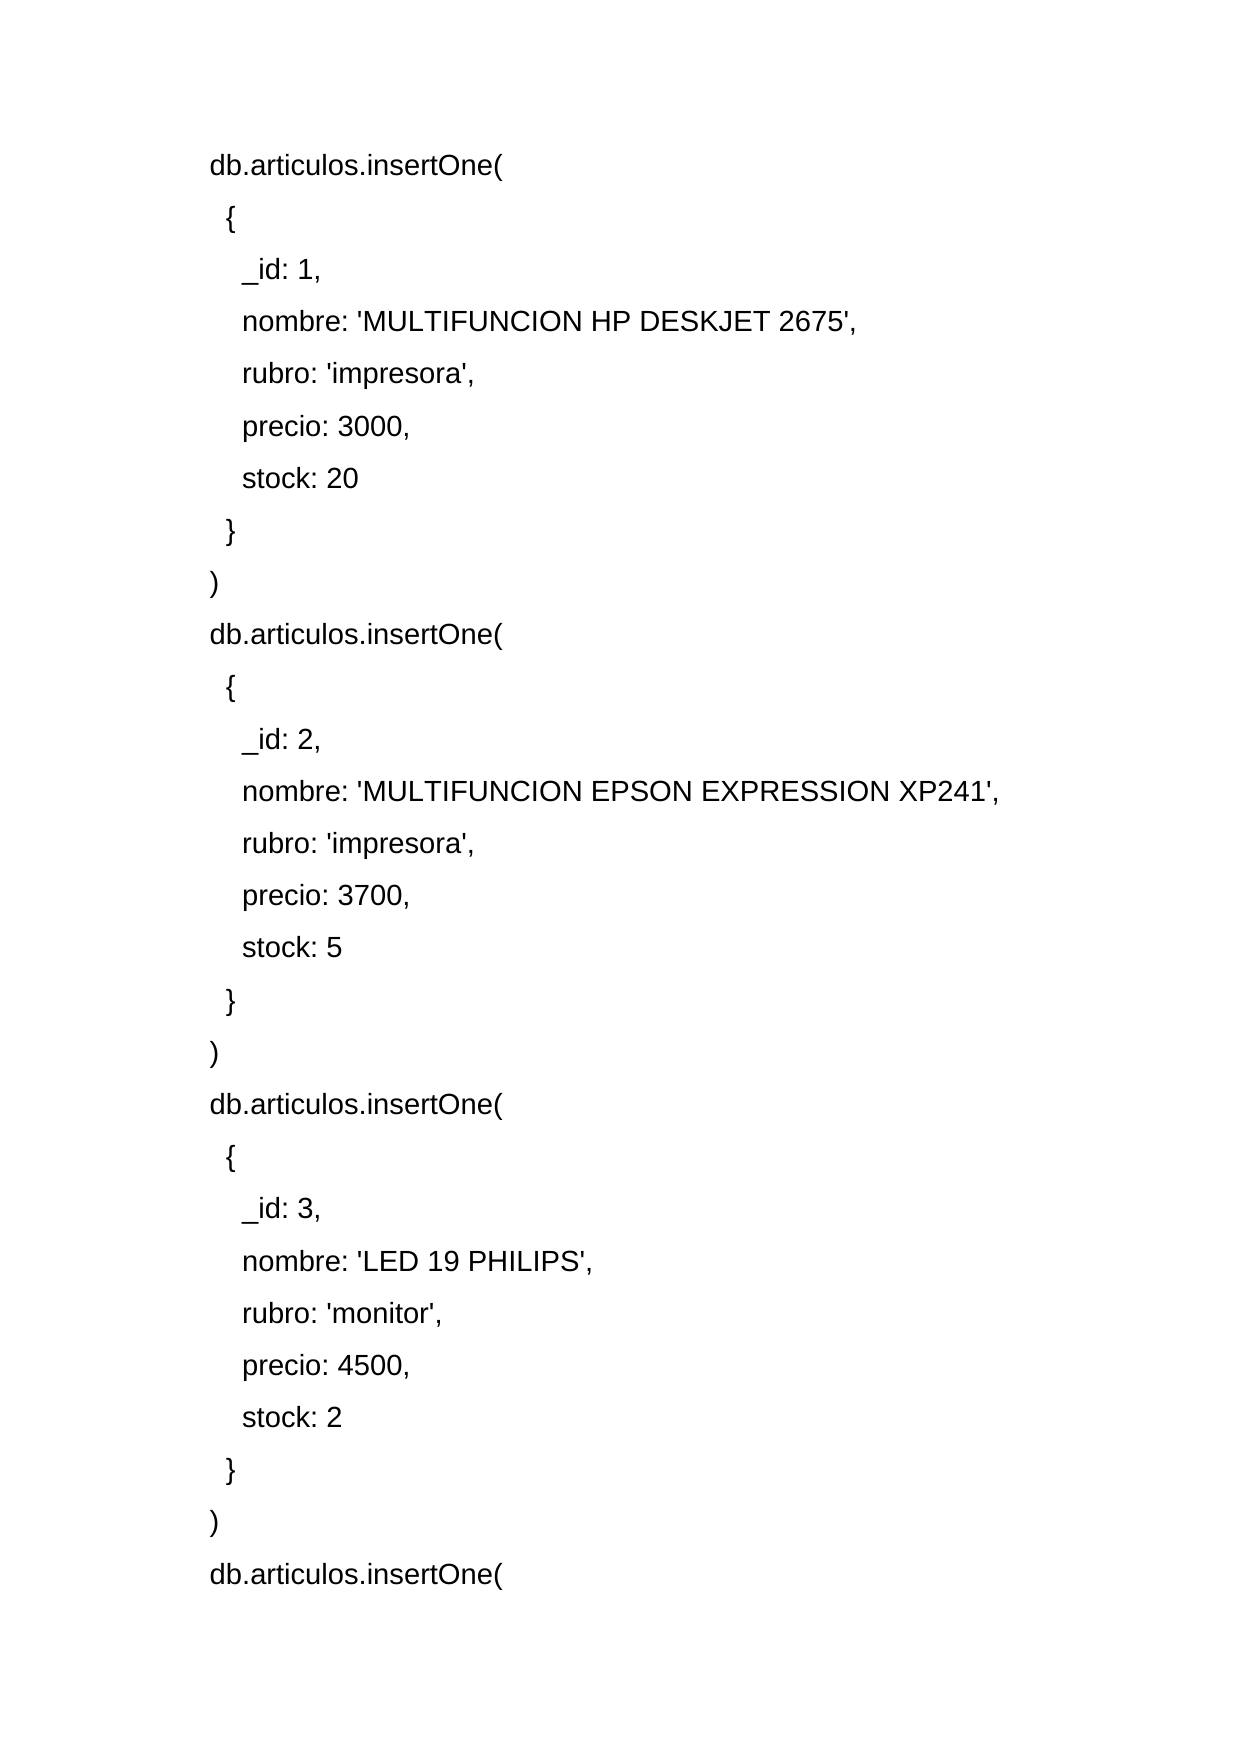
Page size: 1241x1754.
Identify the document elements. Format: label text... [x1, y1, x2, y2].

text _id: 2, [177, 722, 1063, 755]
text stock: 5 [177, 930, 1063, 964]
text ) [177, 1035, 1063, 1068]
text rubro: 'monitor', [177, 1296, 1063, 1329]
text db.articulos.insertOne( [177, 1087, 1063, 1121]
text { [177, 1139, 1063, 1173]
text _id: 3, [177, 1191, 1063, 1225]
text nombre: 'MULTIFUNCION HP DESKJET 2675', [177, 304, 1063, 338]
text } [177, 513, 1063, 546]
text ) [177, 565, 1063, 599]
text rubro: 'impresora', [177, 356, 1063, 390]
text nombre: 'LED 19 PHILIPS', [177, 1243, 1063, 1277]
text _id: 1, [177, 252, 1063, 286]
text } [177, 1452, 1063, 1486]
text precio: 3700, [177, 878, 1063, 912]
text stock: 2 [177, 1400, 1063, 1434]
text } [177, 983, 1063, 1016]
text db.articulos.insertOne( [177, 148, 1063, 181]
text db.articulos.insertOne( [177, 617, 1063, 651]
text { [177, 200, 1063, 233]
text rubro: 'impresora', [177, 826, 1063, 859]
text stock: 20 [177, 461, 1063, 494]
text ) [177, 1504, 1063, 1538]
text precio: 4500, [177, 1348, 1063, 1381]
text precio: 3000, [177, 408, 1063, 442]
text db.articulos.insertOne( [177, 1557, 1063, 1590]
text nombre: 'MULTIFUNCION EPSON EXPRESSION XP241', [177, 774, 1063, 807]
text { [177, 669, 1063, 703]
